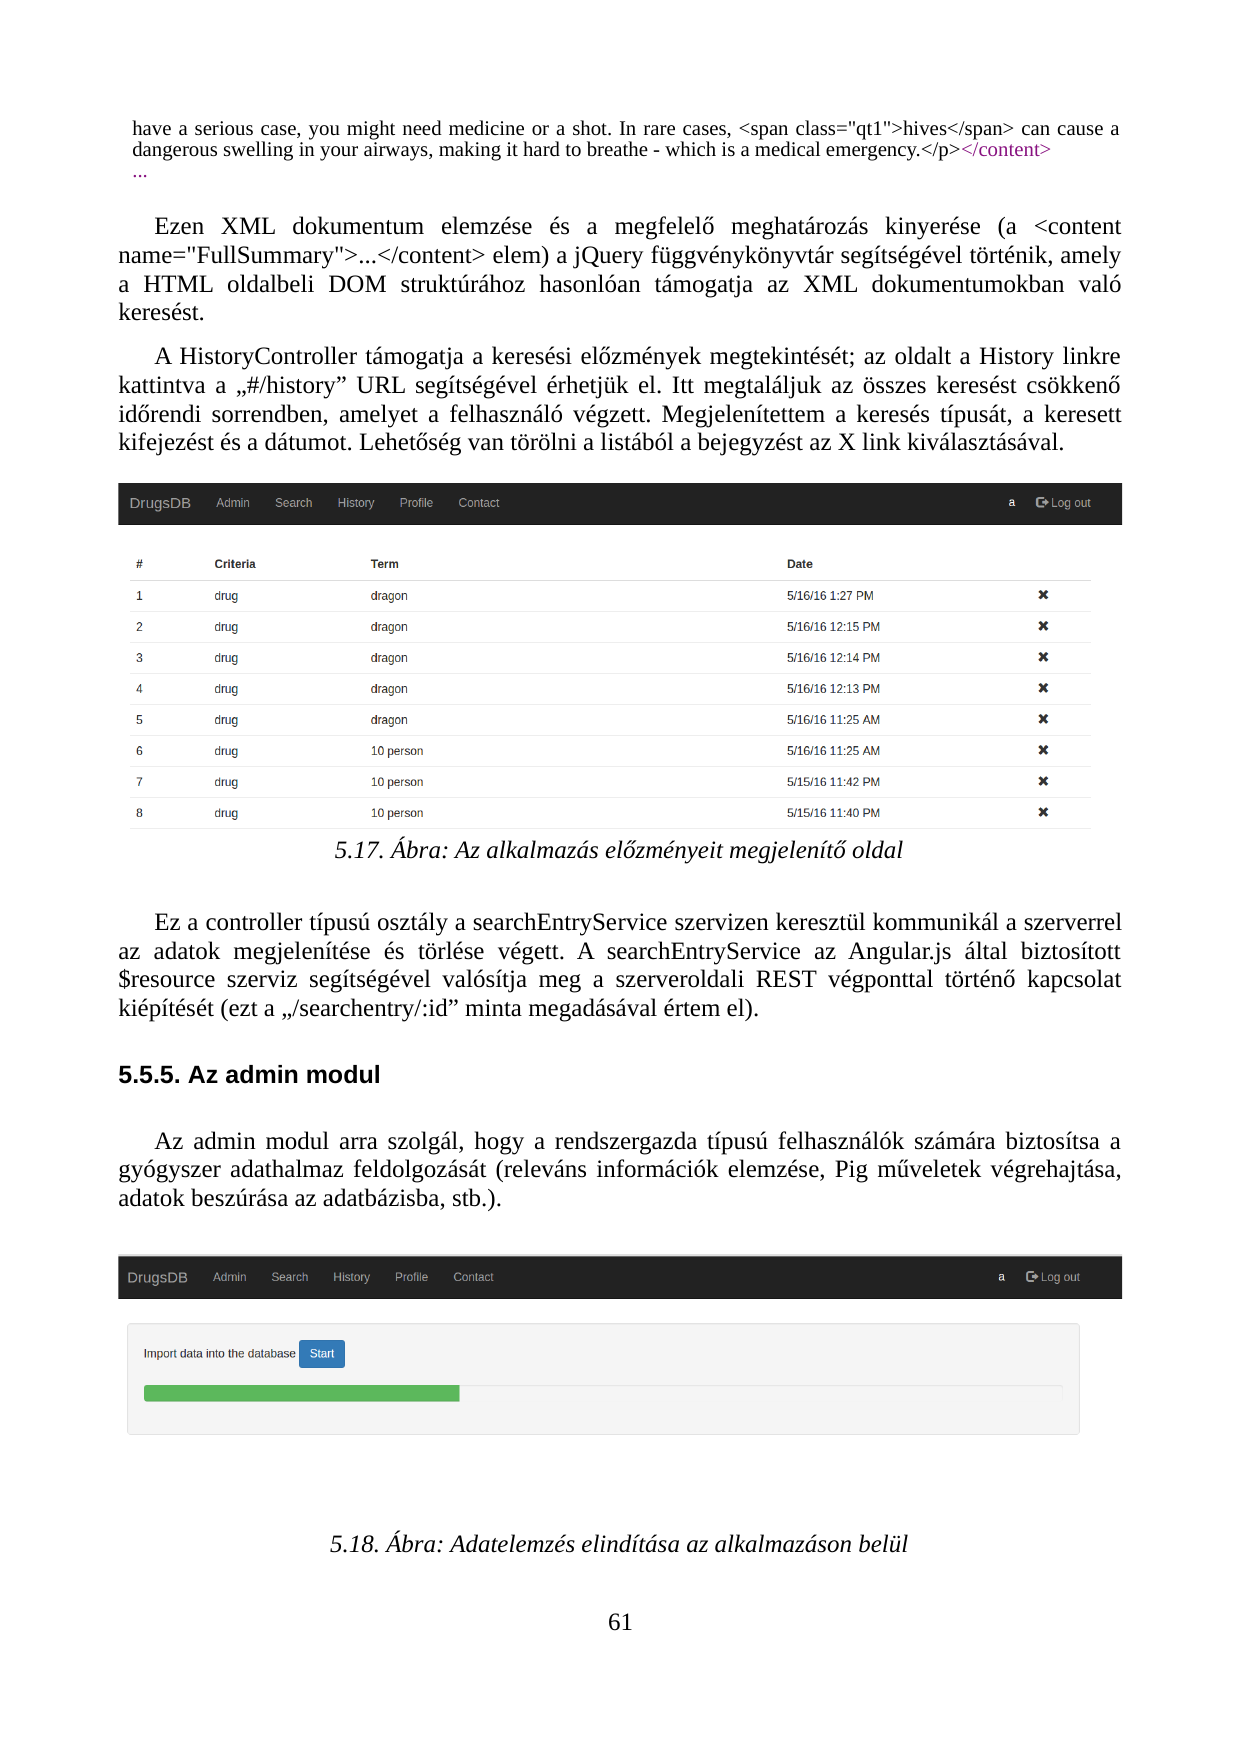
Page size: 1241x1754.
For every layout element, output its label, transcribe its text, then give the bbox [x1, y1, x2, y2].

text A HistoryController támogatja a keresési előzmények megtekintését; az oldalt a History linkre kattintva a „#/history” URL segítségével érhetjük el. Itt megtaláljuk az összes keresést csökkenő időrendi sorrendben, amelyet a felhasználó végzett. Megjelenítettem a keresés típusát, a keresett kifejezést és a dátumot. Lehetőség van törölni a listából a bejegyzést az X link kiválasztásával. [118, 341, 1122, 456]
list ... [132, 160, 1122, 181]
text have a serious case, you might need medicine or a shot. In rare cases, <span class="qt1">hives</span> can cause a dangerous swelling in your airways, making it hard to breathe - which is a medical emergency.</p></content> [132, 118, 1122, 160]
subtitle Az admin modul [118, 1059, 1122, 1088]
picture [118, 483, 1123, 835]
title Az admin modul arra szolgál, hogy a rendszergazda típusú felhasználók számára biztosítsa a gyógyszer adathalmaz feldolgozását (releváns információk elemzése, Pig műveletek végrehajtása, adatok beszúrása az adatbázisba, stb.). [118, 1126, 1122, 1212]
text 5.17. Ábra: Az alkalmazás előzményeit megjelenítő oldal [118, 835, 1122, 864]
text Ez a controller típusú osztály a searchEntryService szervizen keresztül kommunikál a szerverrel az adatok megjelenítése és törlése végett. A searchEntryService az Angular.js által biztosított $resource szerviz segítségével valósítja meg a szerveroldali REST végponttal történő kapcsolat kiépítését (ezt a „/searchentry/:id” minta megadásával értem el). [118, 907, 1122, 1022]
text 5.18. Ábra: Adatelemzés elindítása az alkalmazáson belül [118, 1529, 1122, 1558]
picture [118, 1254, 1123, 1529]
title Ezen XML dokumentum elemzése és a megfelelő meghatározás kinyerése (a <content name="FullSummary">...</content> elem) a jQuery függvénykönyvtár segítségével történik, amely a HTML oldalbeli DOM struktúrához hasonlóan támogatja az XML dokumentumokban való keresést. [118, 211, 1122, 326]
